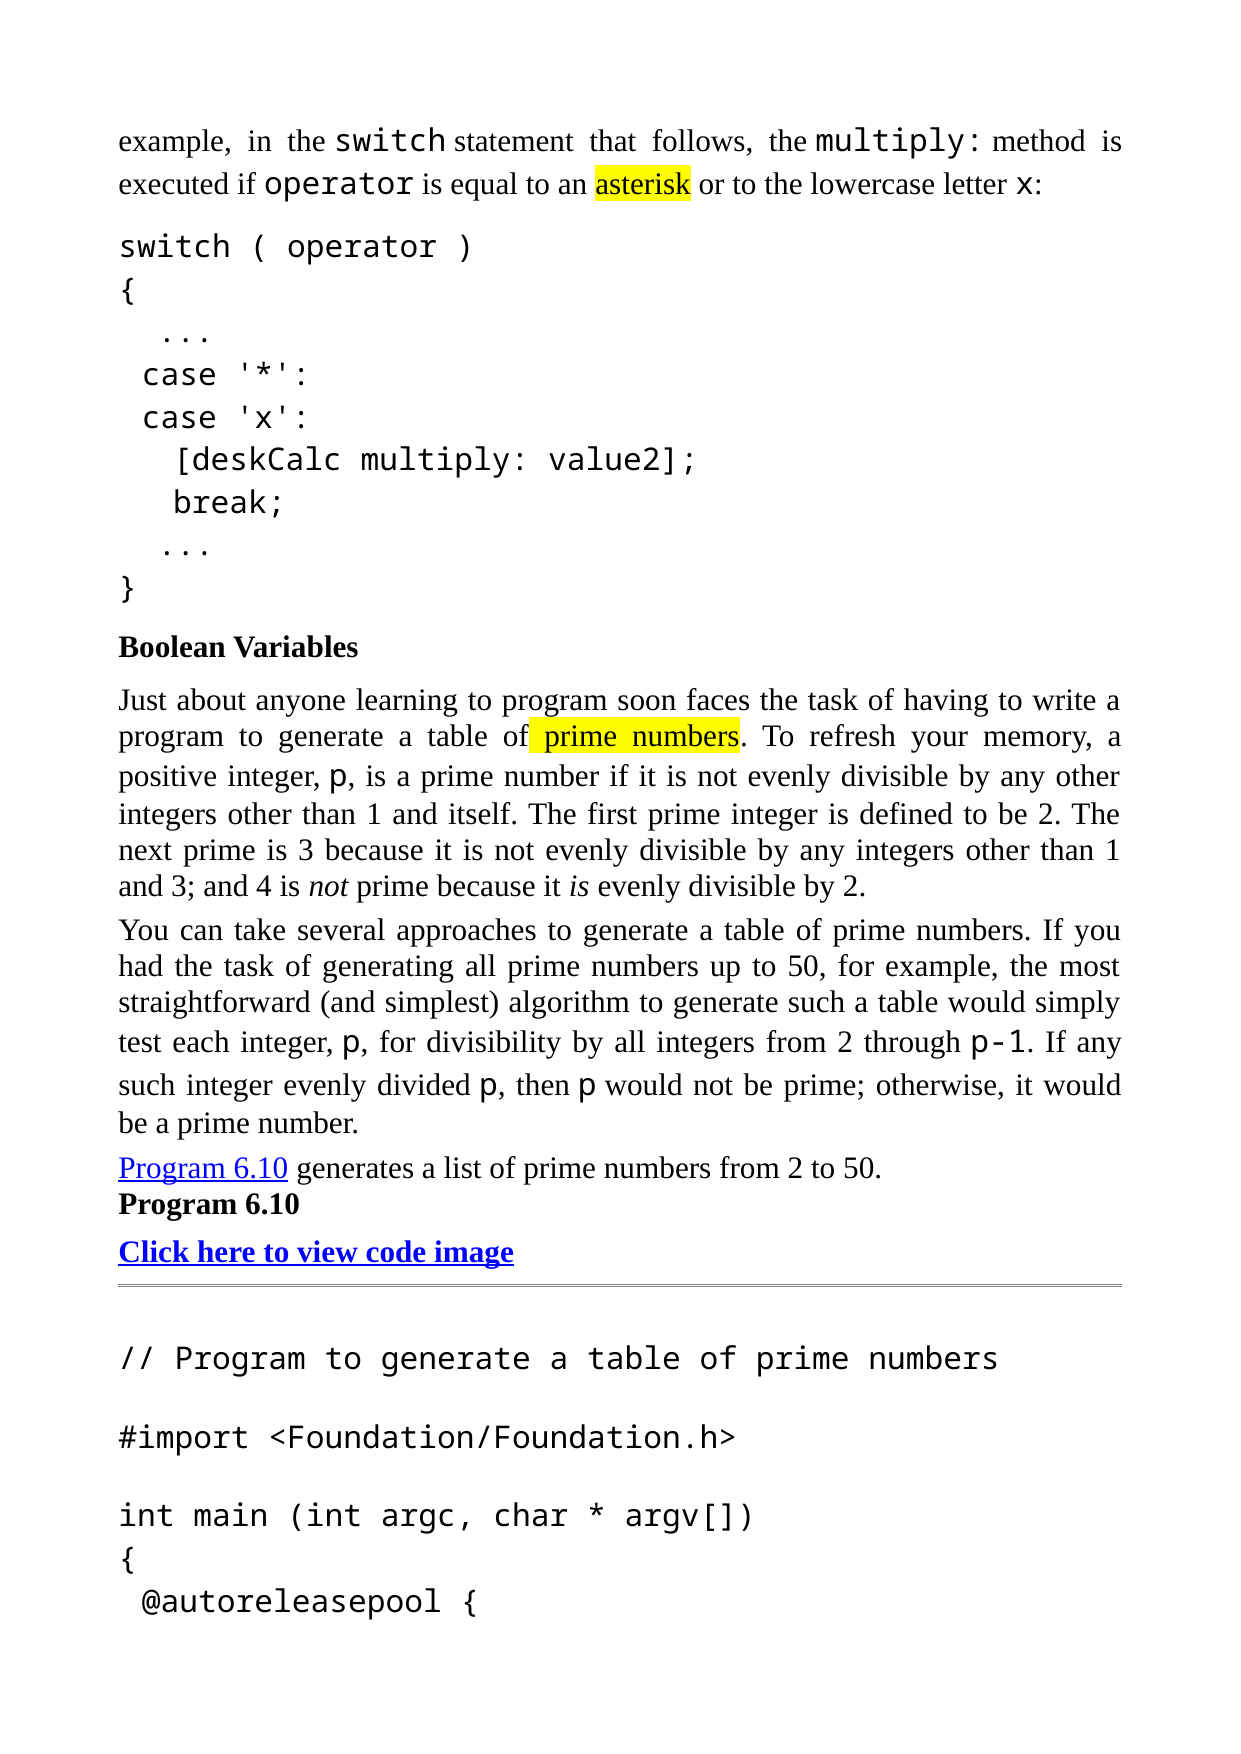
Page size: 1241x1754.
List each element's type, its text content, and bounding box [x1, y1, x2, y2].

text Boolean Variables [118, 628, 1122, 664]
text Click here to view code image [118, 1233, 1122, 1269]
text Program 6.10 generates a list of prime numbers from 2 to 50. [118, 1149, 1122, 1185]
text switch ( operator ) { ... case '*': case 'x': [deskCalc multiply: value2]; break; ... } [118, 224, 1122, 608]
text Program 6.10 [118, 1185, 1122, 1221]
text You can take several approaches to generate a table of prime numbers. If you had the task of generating all prime numbers up to 50, for example, the most straightforward (and simplest) algorithm to generate such a table would simply test each integer, p, for divisibility by all integers from 2 through p-1. If any such integer evenly divided p, then p would not be prime; otherwise, it would be a prime number. [118, 912, 1122, 1141]
text // Program to generate a table of prime numbers #import <Foundation/Foundation.h> int main (int argc, char * argv[]) { @autoreleasepool { [118, 1336, 1122, 1621]
text example, in the switch statement that follows, the multiply: method is executed if operator is equal to an asterisk or to the lowercase letter x: [118, 118, 1122, 203]
text Just about anyone learning to program soon faces the task of having to write a program to generate a table of prime numbers. To refresh your memory, a positive integer, p, is a prime number if it is not evenly divisible by any other integers other than 1 and itself. The first prime integer is defined to be 2. The next prime is 3 because it is not evenly divisible by any integers other than 1 and 3; and 4 is not prime because it is evenly divisible by 2. [118, 681, 1122, 903]
